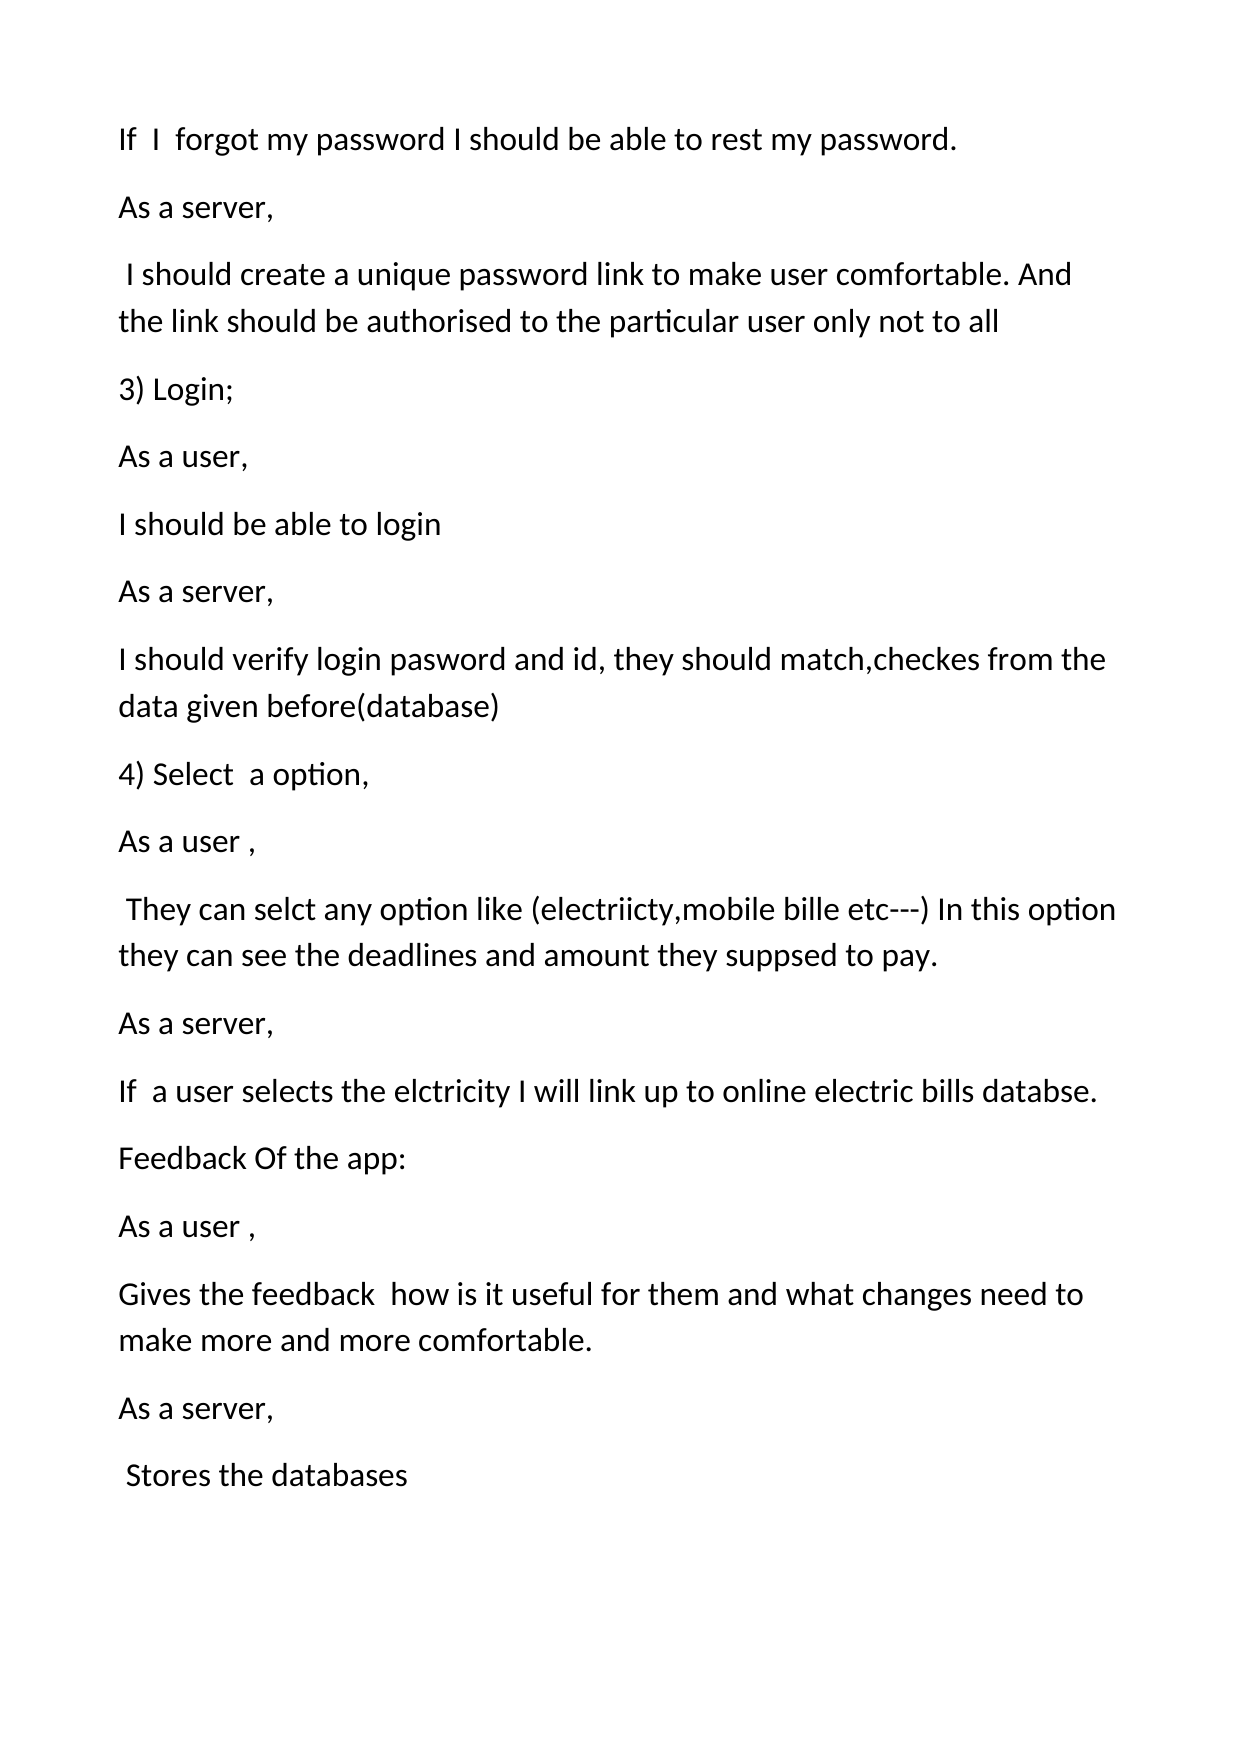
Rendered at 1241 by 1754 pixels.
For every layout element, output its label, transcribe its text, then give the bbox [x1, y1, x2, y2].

text As a user , [118, 1205, 1122, 1246]
text If I forgot my password I should be able to rest my password. [118, 118, 1122, 159]
text As a server, [118, 186, 1122, 226]
text As a server, [118, 1002, 1122, 1043]
text If a user selects the elctricity I will link up to online electric bills databse. [118, 1070, 1122, 1110]
text Feedback Of the app: [118, 1137, 1122, 1178]
text I should verify login pasword and id, they should match,checkes from the data given before(database) [118, 638, 1122, 726]
text 4) Select a option, [118, 752, 1122, 793]
text As a server, [118, 571, 1122, 611]
text I should be able to login [118, 503, 1122, 544]
text Stores the databases [118, 1454, 1122, 1495]
text As a user, [118, 435, 1122, 476]
text Gives the feedback how is it useful for them and what changes need to make more and more comfortable. [118, 1272, 1122, 1360]
text I should create a unique password link to make user comfortable. And the link should be authorised to the particular user only not to all [118, 253, 1122, 341]
text They can selct any option like (electriicty,mobile bille etc---) In this option they can see the deadlines and amount they suppsed to pay. [118, 888, 1122, 975]
text 3) Login; [118, 368, 1122, 408]
text As a server, [118, 1387, 1122, 1428]
text As a user , [118, 820, 1122, 861]
